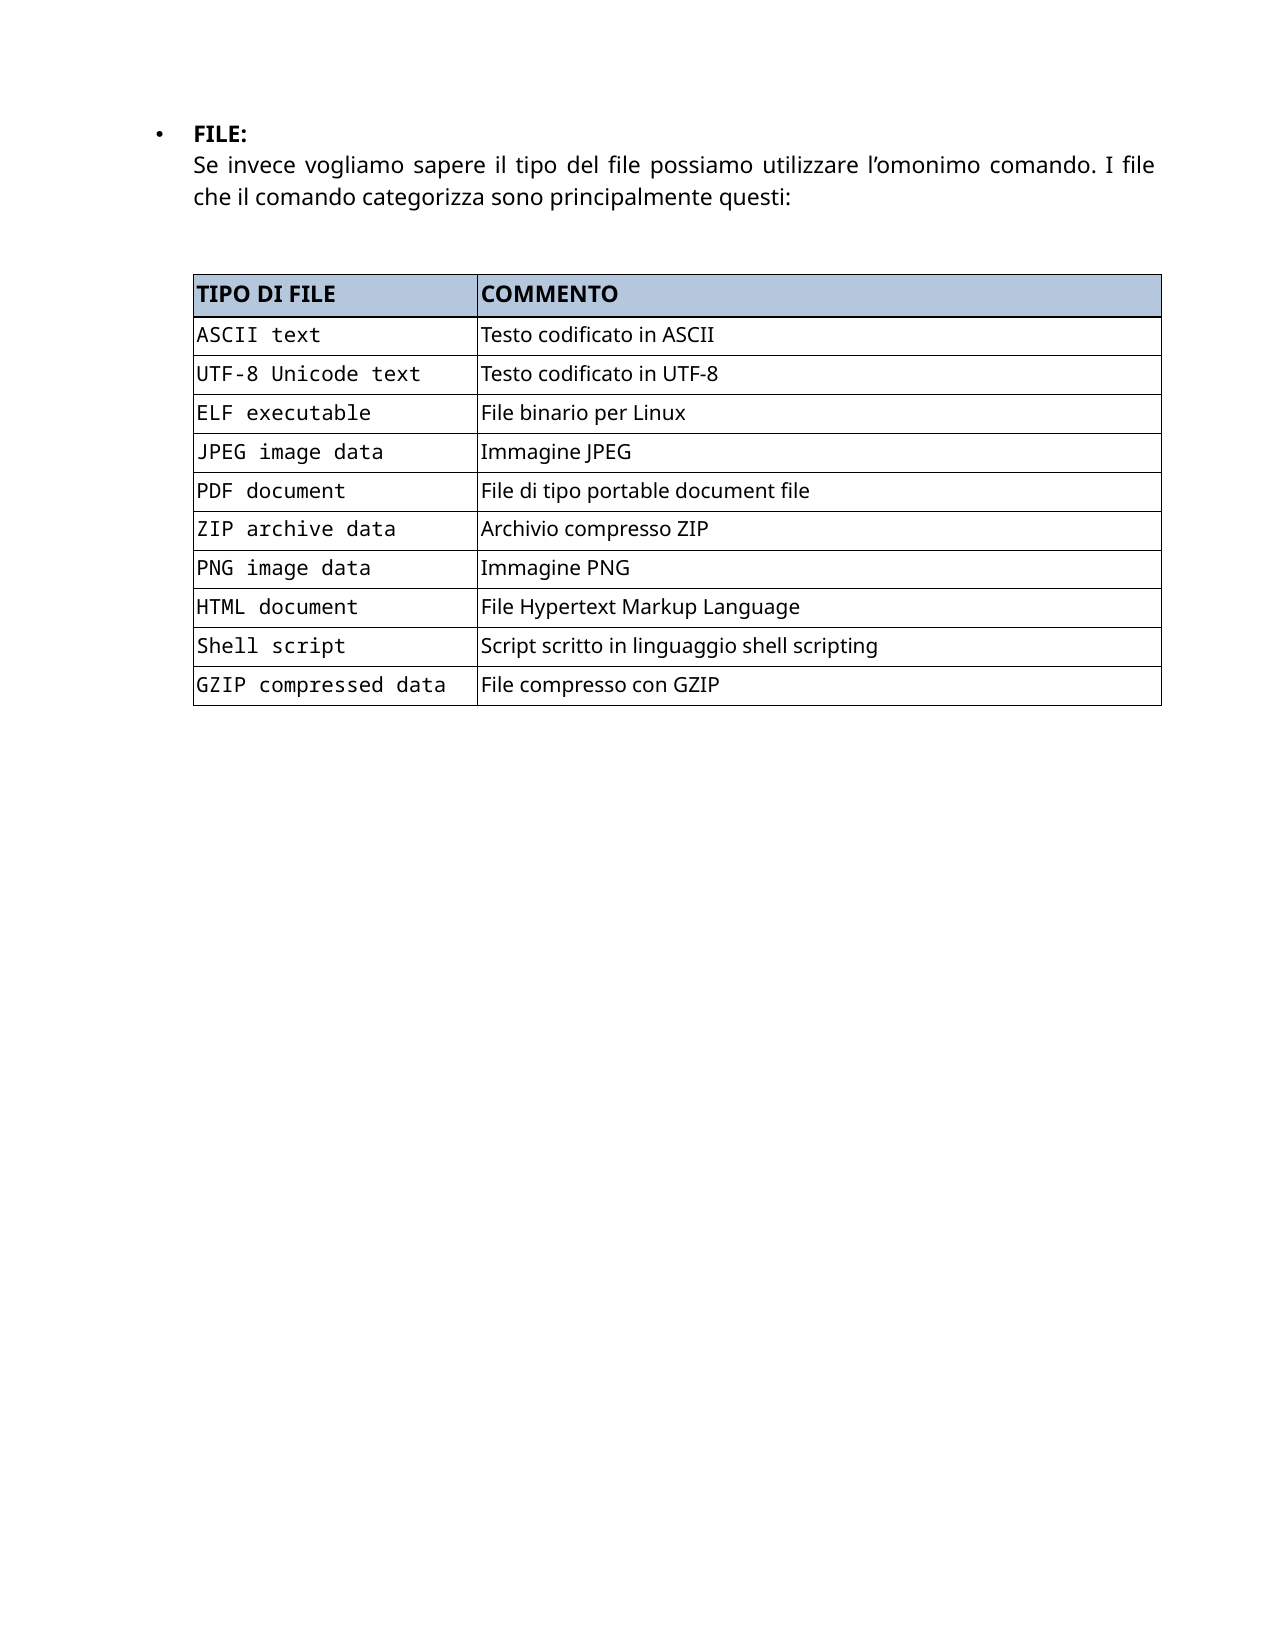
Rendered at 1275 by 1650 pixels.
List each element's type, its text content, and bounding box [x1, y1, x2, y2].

table_cell Archivio compresso ZIP [478, 512, 1161, 549]
table_cell File binario per Linux [478, 395, 1161, 433]
table_cell ELF executable [194, 395, 477, 433]
table_cell PDF document [194, 473, 477, 511]
table_cell Immagine JPEG [478, 434, 1161, 472]
table_cell PNG image data [194, 551, 477, 588]
table_header COMMENTO [478, 275, 1161, 316]
list FILE: [156, 118, 1157, 149]
table_cell Testo codificato in ASCII [478, 318, 1161, 355]
table_cell Immagine PNG [478, 551, 1161, 588]
table_cell Shell script [194, 628, 477, 666]
table_cell File Hypertext Markup Language [478, 589, 1161, 627]
list Se invece vogliamo sapere il tipo del file possiamo utilizzare l’omonimo comando. I file che il comando categorizza sono principalmente questi: [156, 149, 1157, 212]
table_cell HTML document [194, 589, 477, 627]
table_cell UTF-8 Unicode text [194, 356, 477, 394]
table_cell File di tipo portable document file [478, 473, 1161, 511]
table_header TIPO DI FILE [194, 275, 477, 316]
table_cell ASCII text [194, 318, 477, 355]
table_cell ZIP archive data [194, 512, 477, 549]
table_cell GZIP compressed data [194, 667, 477, 705]
table_cell File compresso con GZIP [478, 667, 1161, 705]
table_cell JPEG image data [194, 434, 477, 472]
table_cell Script scritto in linguaggio shell scripting [478, 628, 1161, 666]
table_cell Testo codificato in UTF-8 [478, 356, 1161, 394]
